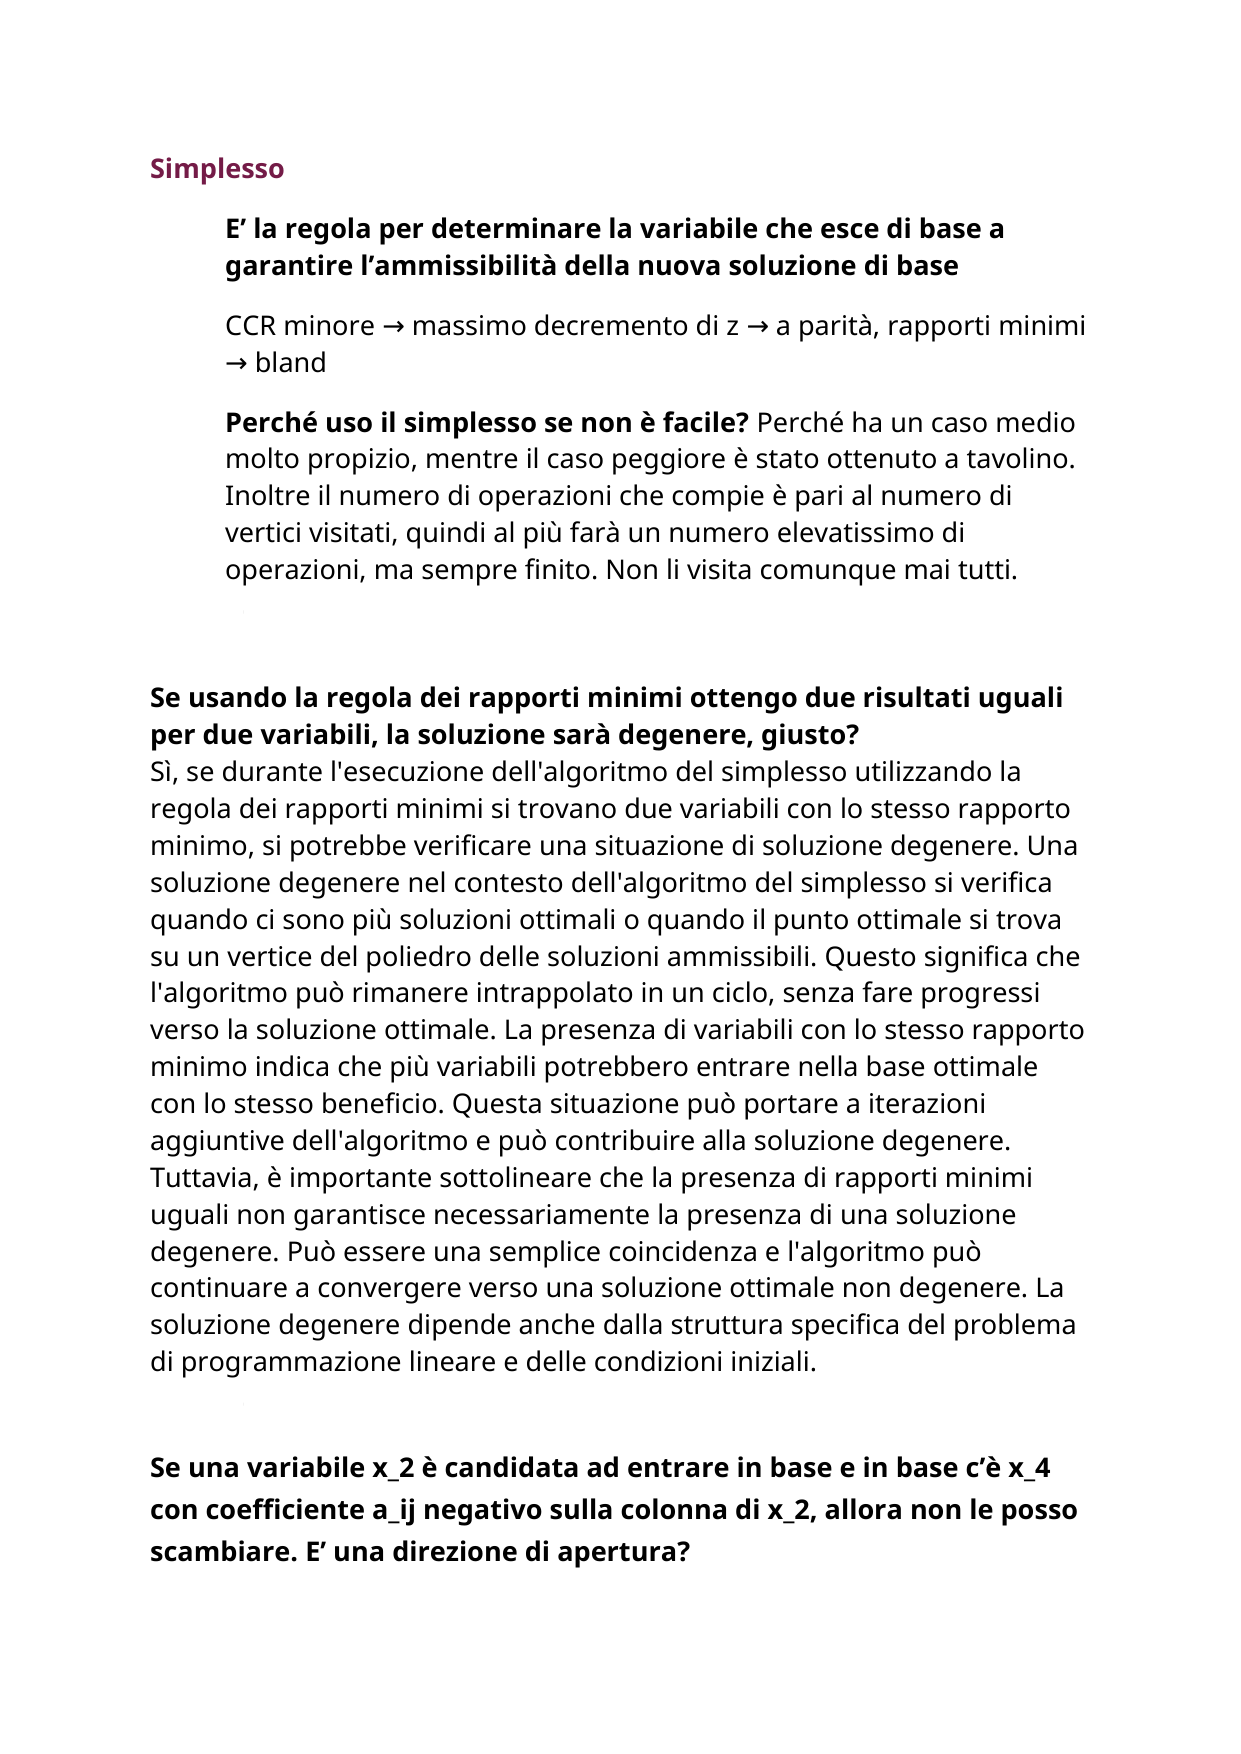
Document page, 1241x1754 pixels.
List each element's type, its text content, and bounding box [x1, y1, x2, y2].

text E’ la regola per determinare la variabile che esce di base a garantire l’ammissibilità della nuova soluzione di base [225, 210, 1090, 283]
subtitle Simplesso [150, 150, 1090, 187]
text Se una variabile x_2 è candidata ad entrare in base e in base c’è x_4 con coefficiente a_ij negativo sulla colonna di x_2, allora non le posso scambiare. E’ una direzione di apertura? [150, 1448, 1090, 1570]
text CCR minore → massimo decremento di z → a parità, rapporti minimi → bland [225, 306, 1090, 380]
text Se usando la regola dei rapporti minimi ottengo due risultati uguali per due variabili, la soluzione sarà degenere, giusto? Sì, se durante l'esecuzione dell'algoritmo del simplesso utilizzando la regola dei rapporti minimi si trovano due variabili con lo stesso rapporto minimo, si potrebbe verificare una situazione di soluzione degenere. Una soluzione degenere nel contesto dell'algoritmo del simplesso si verifica quando ci sono più soluzioni ottimali o quando il punto ottimale si trova su un vertice del poliedro delle soluzioni ammissibili. Questo significa che l'algoritmo può rimanere intrappolato in un ciclo, senza fare progressi verso la soluzione ottimale. La presenza di variabili con lo stesso rapporto minimo indica che più variabili potrebbero entrare nella base ottimale con lo stesso beneficio. Questa situazione può portare a iterazioni aggiuntive dell'algoritmo e può contribuire alla soluzione degenere. Tuttavia, è importante sottolineare che la presenza di rapporti minimi uguali non garantisce necessariamente la presenza di una soluzione degenere. Può essere una semplice coincidenza e l'algoritmo può continuare a convergere verso una soluzione ottimale non degenere. La soluzione degenere dipende anche dalla struttura specifica del problema di programmazione lineare e delle condizioni iniziali. [150, 679, 1090, 1379]
text Perché uso il simplesso se non è facile? Perché ha un caso medio molto propizio, mentre il caso peggiore è stato ottenuto a tavolino. Inoltre il numero di operazioni che compie è pari al numero di vertici visitati, quindi al più farà un numero elevatissimo di operazioni, ma sempre finito. Non li visita comunque mai tutti. [225, 403, 1090, 587]
